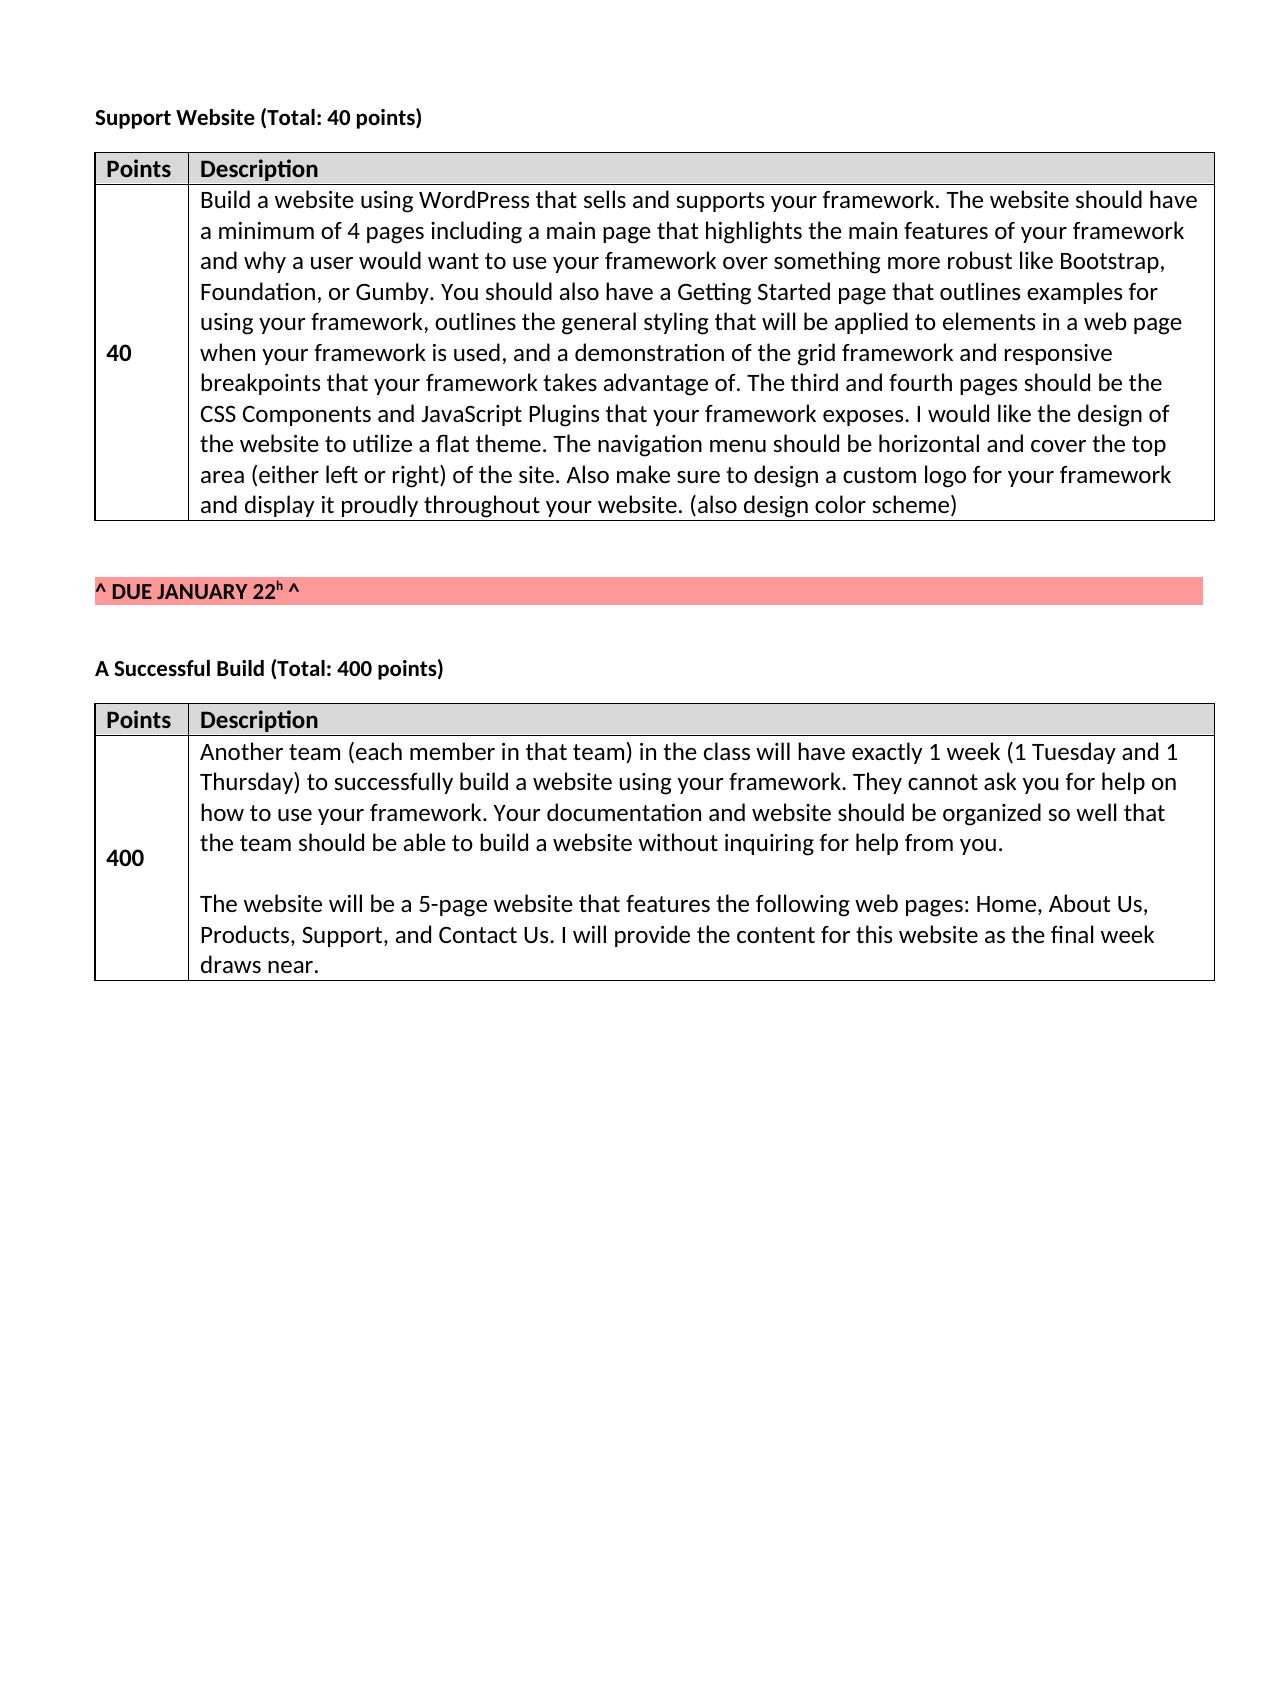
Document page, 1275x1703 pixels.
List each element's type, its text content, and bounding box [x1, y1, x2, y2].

table_cell 40 [96, 185, 188, 520]
text ^ DUE JANUARY 22h ^ [95, 577, 1203, 605]
table_header Description [189, 704, 1214, 734]
text Support Website (Total: 40 points) [95, 75, 1203, 131]
table_header Description [189, 153, 1214, 183]
table_cell Another team (each member in that team) in the class will have exactly 1 week (1 Tuesday and 1 Thursday) to successfully build a website using your framework. They cannot ask you for help on how to use your framework. Your documentation and website should be organized so well that the team should be able to build a website without inquiring for help from you. The website will be a 5-page website that features the following web pages: Home, About Us, Products, Support, and Contact Us. I will provide the content for this website as the final week draws near. [189, 736, 1214, 980]
table_header Points [96, 153, 188, 183]
table_cell 400 [96, 736, 188, 980]
table_cell Build a website using WordPress that sells and supports your framework. The website should have a minimum of 4 pages including a main page that highlights the main features of your framework and why a user would want to use your framework over something more robust like Bootstrap, Foundation, or Gumby. You should also have a Getting Started page that outlines examples for using your framework, outlines the general styling that will be applied to elements in a web page when your framework is used, and a demonstration of the grid framework and responsive breakpoints that your framework takes advantage of. The third and fourth pages should be the CSS Components and JavaScript Plugins that your framework exposes. I would like the design of the website to utilize a flat theme. The navigation menu should be horizontal and cover the top area (either left or right) of the site. Also make sure to design a custom logo for your framework and display it proudly throughout your website. (also design color scheme) [189, 185, 1214, 520]
table_header Points [96, 704, 188, 734]
text A Successful Build (Total: 400 points) [95, 654, 1203, 682]
